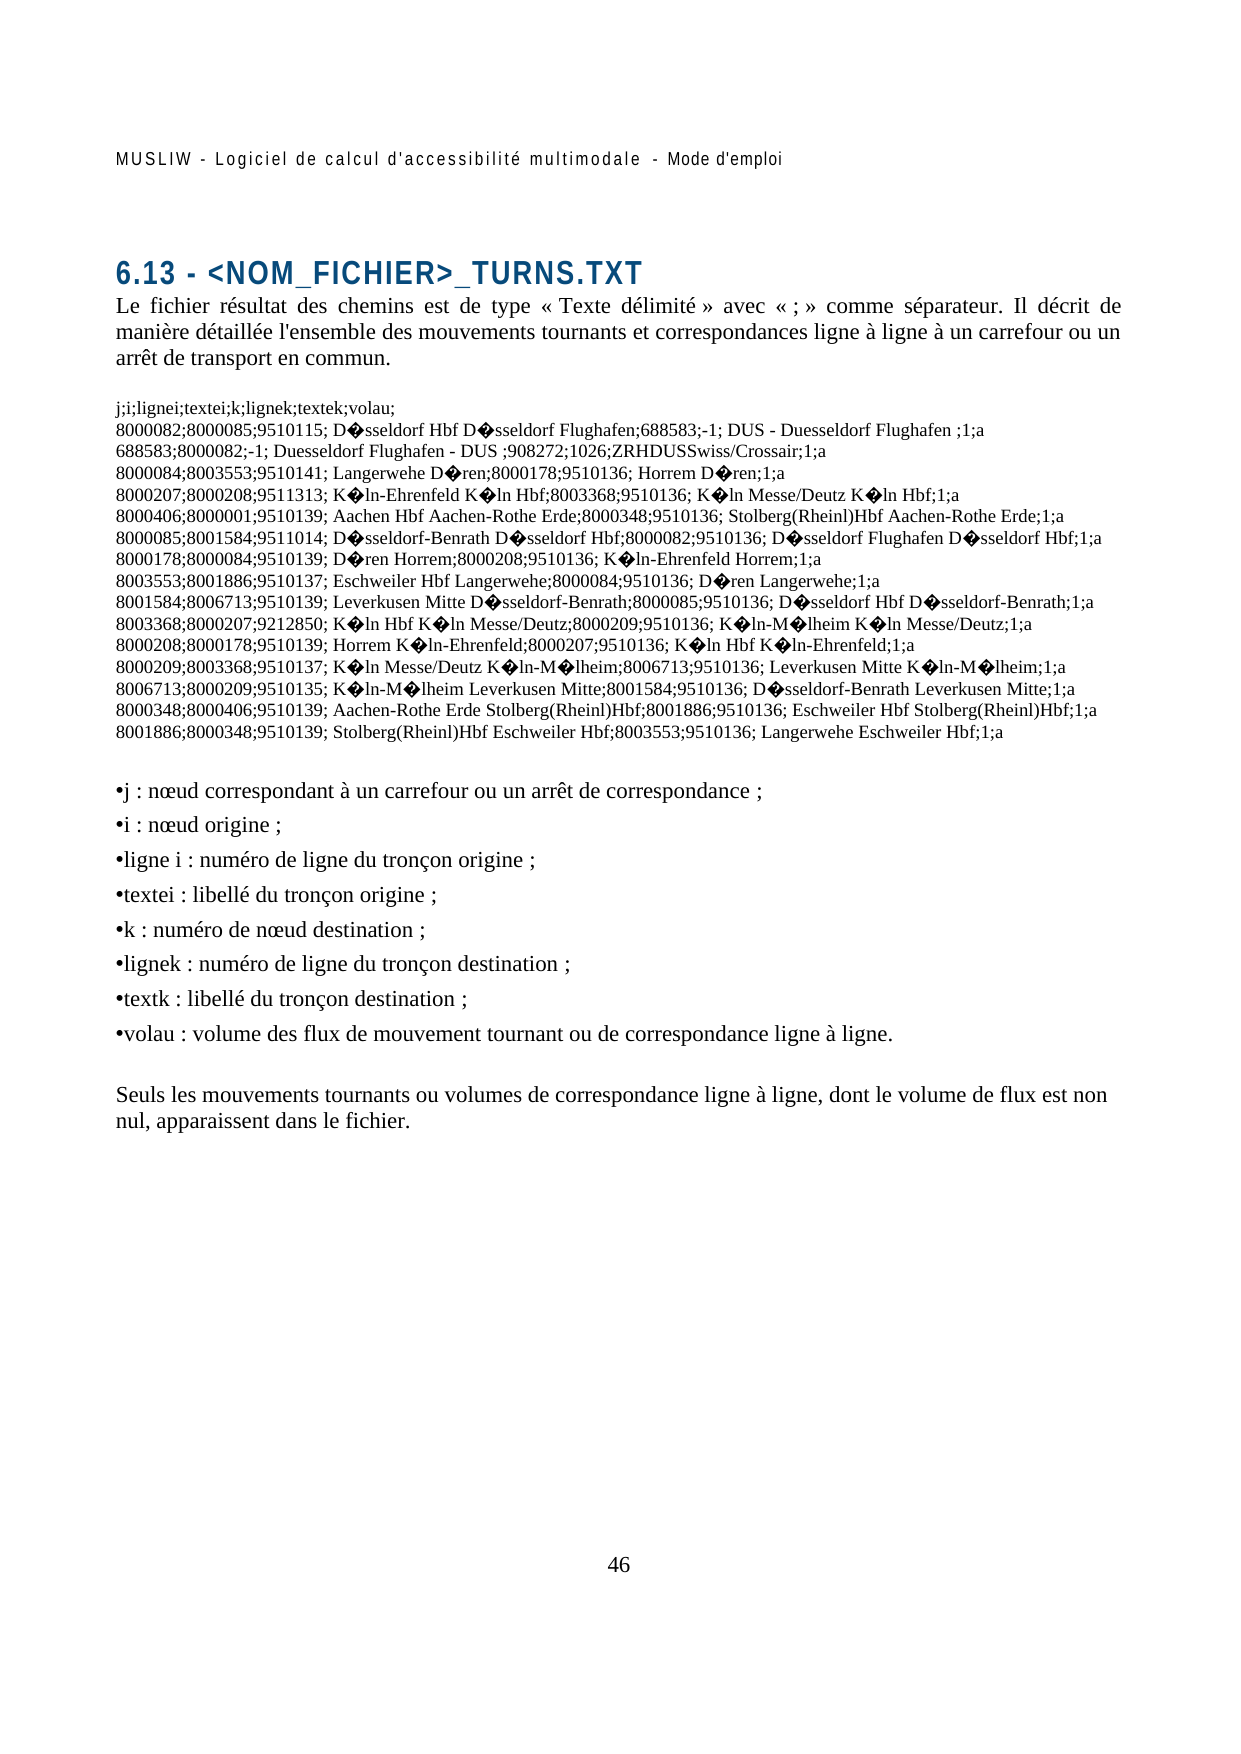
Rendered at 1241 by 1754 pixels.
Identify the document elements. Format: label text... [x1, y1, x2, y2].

text 8000208;8000178;9510139; Horrem K�ln-Ehrenfeld;8000207;9510136; K�ln Hbf K�ln-Ehrenfeld;1;a [116, 634, 1122, 656]
list j : nœud correspondant à un carrefour ou un arrêt de correspondance ; [116, 777, 1127, 803]
list k : numéro de nœud destination ; [116, 916, 1127, 942]
list lignek : numéro de ligne du tronçon destination ; [116, 950, 1127, 977]
text 8000348;8000406;9510139; Aachen-Rothe Erde Stolberg(Rheinl)Hbf;8001886;9510136; Eschweiler Hbf Stolberg(Rheinl)Hbf;1;a [116, 699, 1122, 721]
text 8006713;8000209;9510135; K�ln-M�lheim Leverkusen Mitte;8001584;9510136; D�sseldorf-Benrath Leverkusen Mitte;1;a [116, 677, 1122, 699]
text 8001886;8000348;9510139; Stolberg(Rheinl)Hbf Eschweiler Hbf;8003553;9510136; Langerwehe Eschweiler Hbf;1;a [116, 721, 1122, 742]
text j;i;lignei;textei;k;lignek;textek;volau; [116, 397, 1122, 419]
list ligne i : numéro de ligne du tronçon origine ; [116, 846, 1127, 873]
list i : nœud origine ; [116, 812, 1127, 838]
subtitle <NOM_FICHIER>_TURNS.TXT [116, 253, 1122, 292]
text 8000207;8000208;9511313; K�ln-Ehrenfeld K�ln Hbf;8003368;9510136; K�ln Messe/Deutz K�ln Hbf;1;a [116, 483, 1122, 505]
text 8001584;8006713;9510139; Leverkusen Mitte D�sseldorf-Benrath;8000085;9510136; D�sseldorf Hbf D�sseldorf-Benrath;1;a [116, 591, 1122, 613]
text 8000406;8000001;9510139; Aachen Hbf Aachen-Rothe Erde;8000348;9510136; Stolberg(Rheinl)Hbf Aachen-Rothe Erde;1;a [116, 505, 1122, 527]
text 8000209;8003368;9510137; K�ln Messe/Deutz K�ln-M�lheim;8006713;9510136; Leverkusen Mitte K�ln-M�lheim;1;a [116, 656, 1122, 677]
text 8003368;8000207;9212850; K�ln Hbf K�ln Messe/Deutz;8000209;9510136; K�ln-M�lheim K�ln Messe/Deutz;1;a [116, 613, 1122, 634]
text 8000178;8000084;9510139; D�ren Horrem;8000208;9510136; K�ln-Ehrenfeld Horrem;1;a [116, 548, 1122, 570]
list textei : libellé du tronçon origine ; [116, 881, 1127, 907]
text 8000084;8003553;9510141; Langerwehe D�ren;8000178;9510136; Horrem D�ren;1;a [116, 462, 1122, 483]
text 8003553;8001886;9510137; Eschweiler Hbf Langerwehe;8000084;9510136; D�ren Langerwehe;1;a [116, 570, 1122, 591]
text 688583;8000082;-1; Duesseldorf Flughafen - DUS ;908272;1026;ZRHDUSSwiss/Crossair;1;a [116, 440, 1122, 462]
text 8000082;8000085;9510115; D�sseldorf Hbf D�sseldorf Flughafen;688583;-1; DUS - Duesseldorf Flughafen ;1;a [116, 419, 1122, 440]
list textk : libellé du tronçon destination ; [116, 985, 1127, 1011]
list volau : volume des flux de mouvement tournant ou de correspondance ligne à ligne. [116, 1020, 1127, 1046]
text Le fichier résultat des chemins est de type « Texte délimité » avec « ; » comme séparateur. Il décrit de manière détaillée l'ensemble des mouvements tournants et correspondances ligne à ligne à un carrefour ou un arrêt de transport en commun. [116, 292, 1122, 371]
text 8000085;8001584;9511014; D�sseldorf-Benrath D�sseldorf Hbf;8000082;9510136; D�sseldorf Flughafen D�sseldorf Hbf;1;a [116, 527, 1122, 548]
text Seuls les mouvements tournants ou volumes de correspondance ligne à ligne, dont le volume de flux est non nul, apparaissent dans le fichier. [116, 1081, 1122, 1133]
